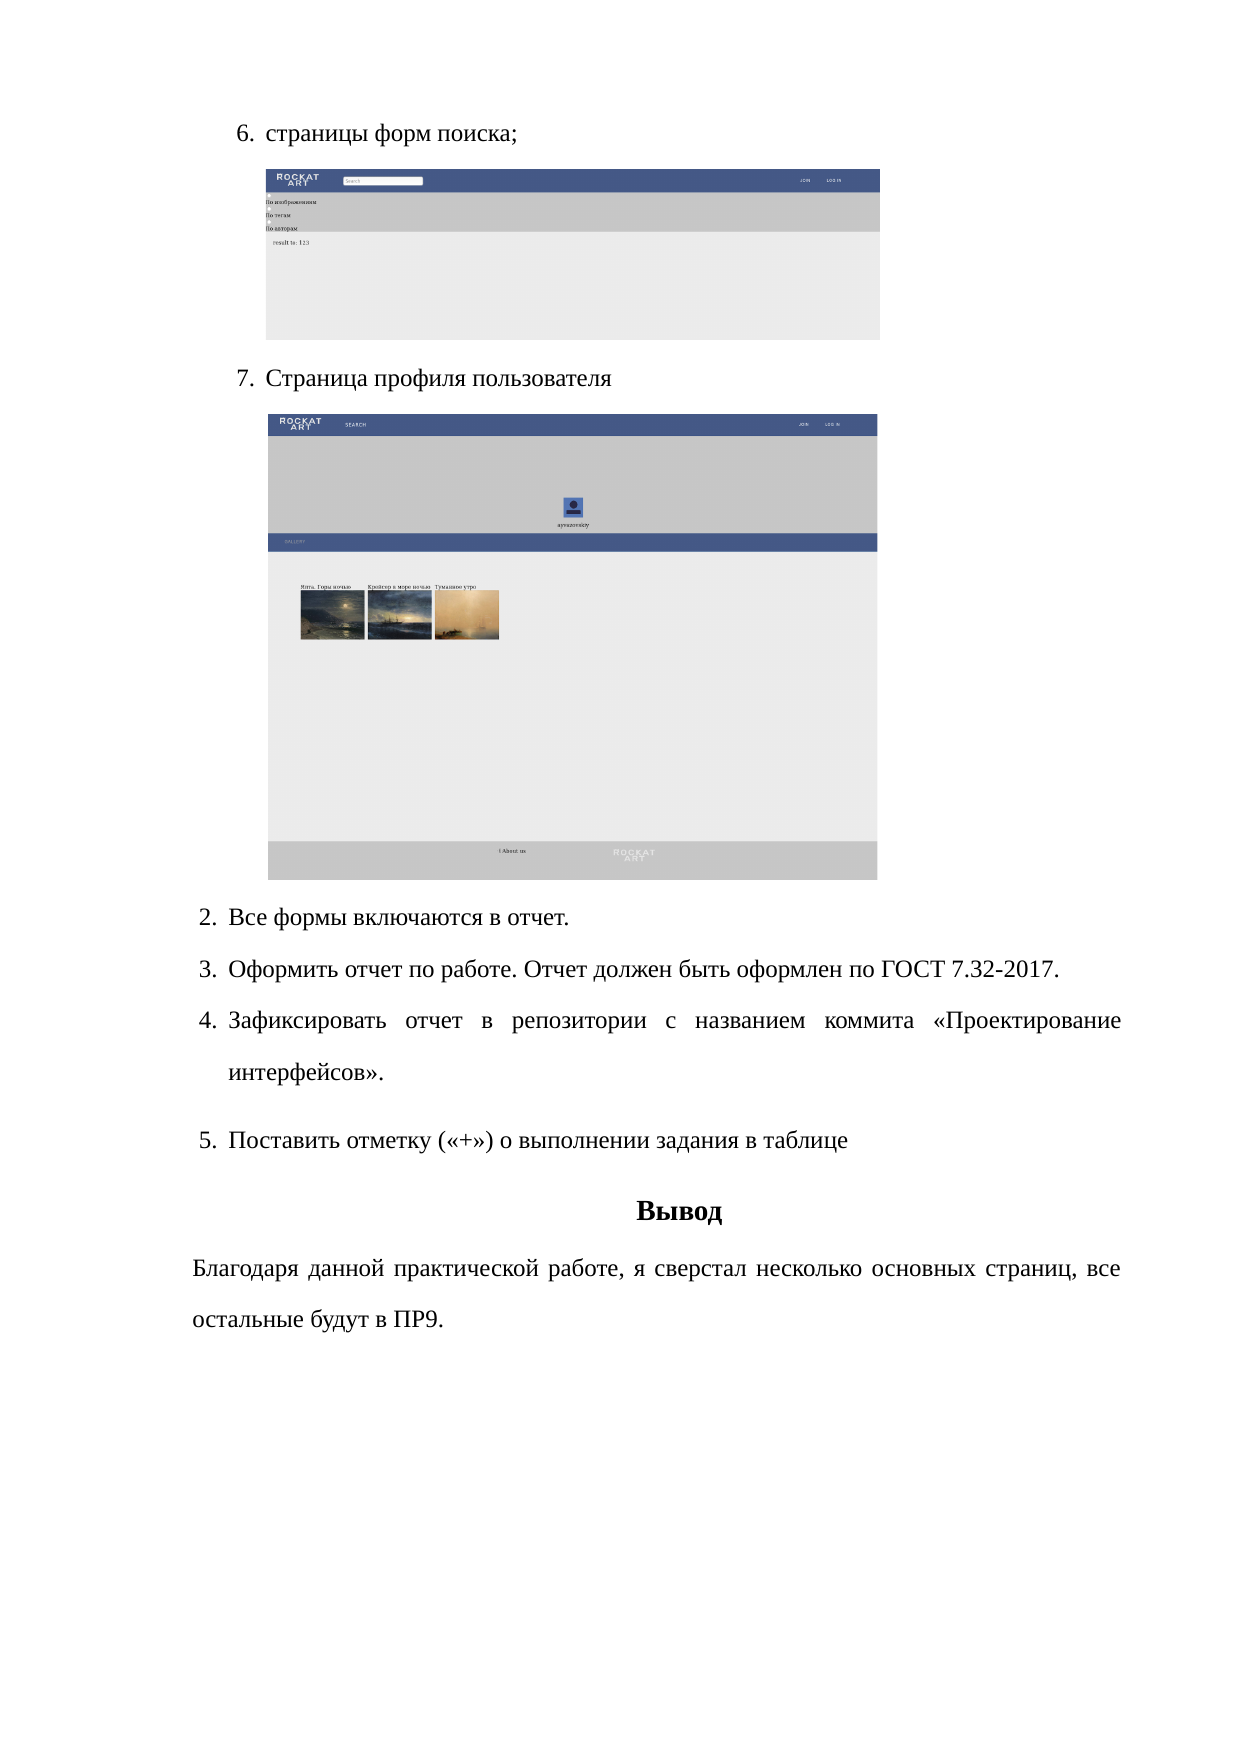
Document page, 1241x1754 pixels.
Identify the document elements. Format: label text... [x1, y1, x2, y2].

picture [265, 169, 880, 340]
list Страница профиля пользователя [236, 363, 1043, 391]
list страницы форм поиска; [236, 118, 1043, 147]
picture [268, 414, 878, 880]
list Оформить отчет по работе. Отчет должен быть оформлен по ГОСТ 7.32-2017. [199, 954, 1122, 983]
list Поставить отметку («+») о выполнении задания в таблице [199, 1125, 1122, 1154]
list Все формы включаются в отчет. [199, 902, 1122, 931]
list Зафиксировать отчет в репозитории с названием коммита «Проектирование интерфейсов». [199, 1005, 1122, 1086]
text Благодаря данной практической работе, я сверстал несколько основных страниц, все остальные будут в ПР9. [192, 1253, 1122, 1333]
text Вывод [192, 1193, 1122, 1227]
